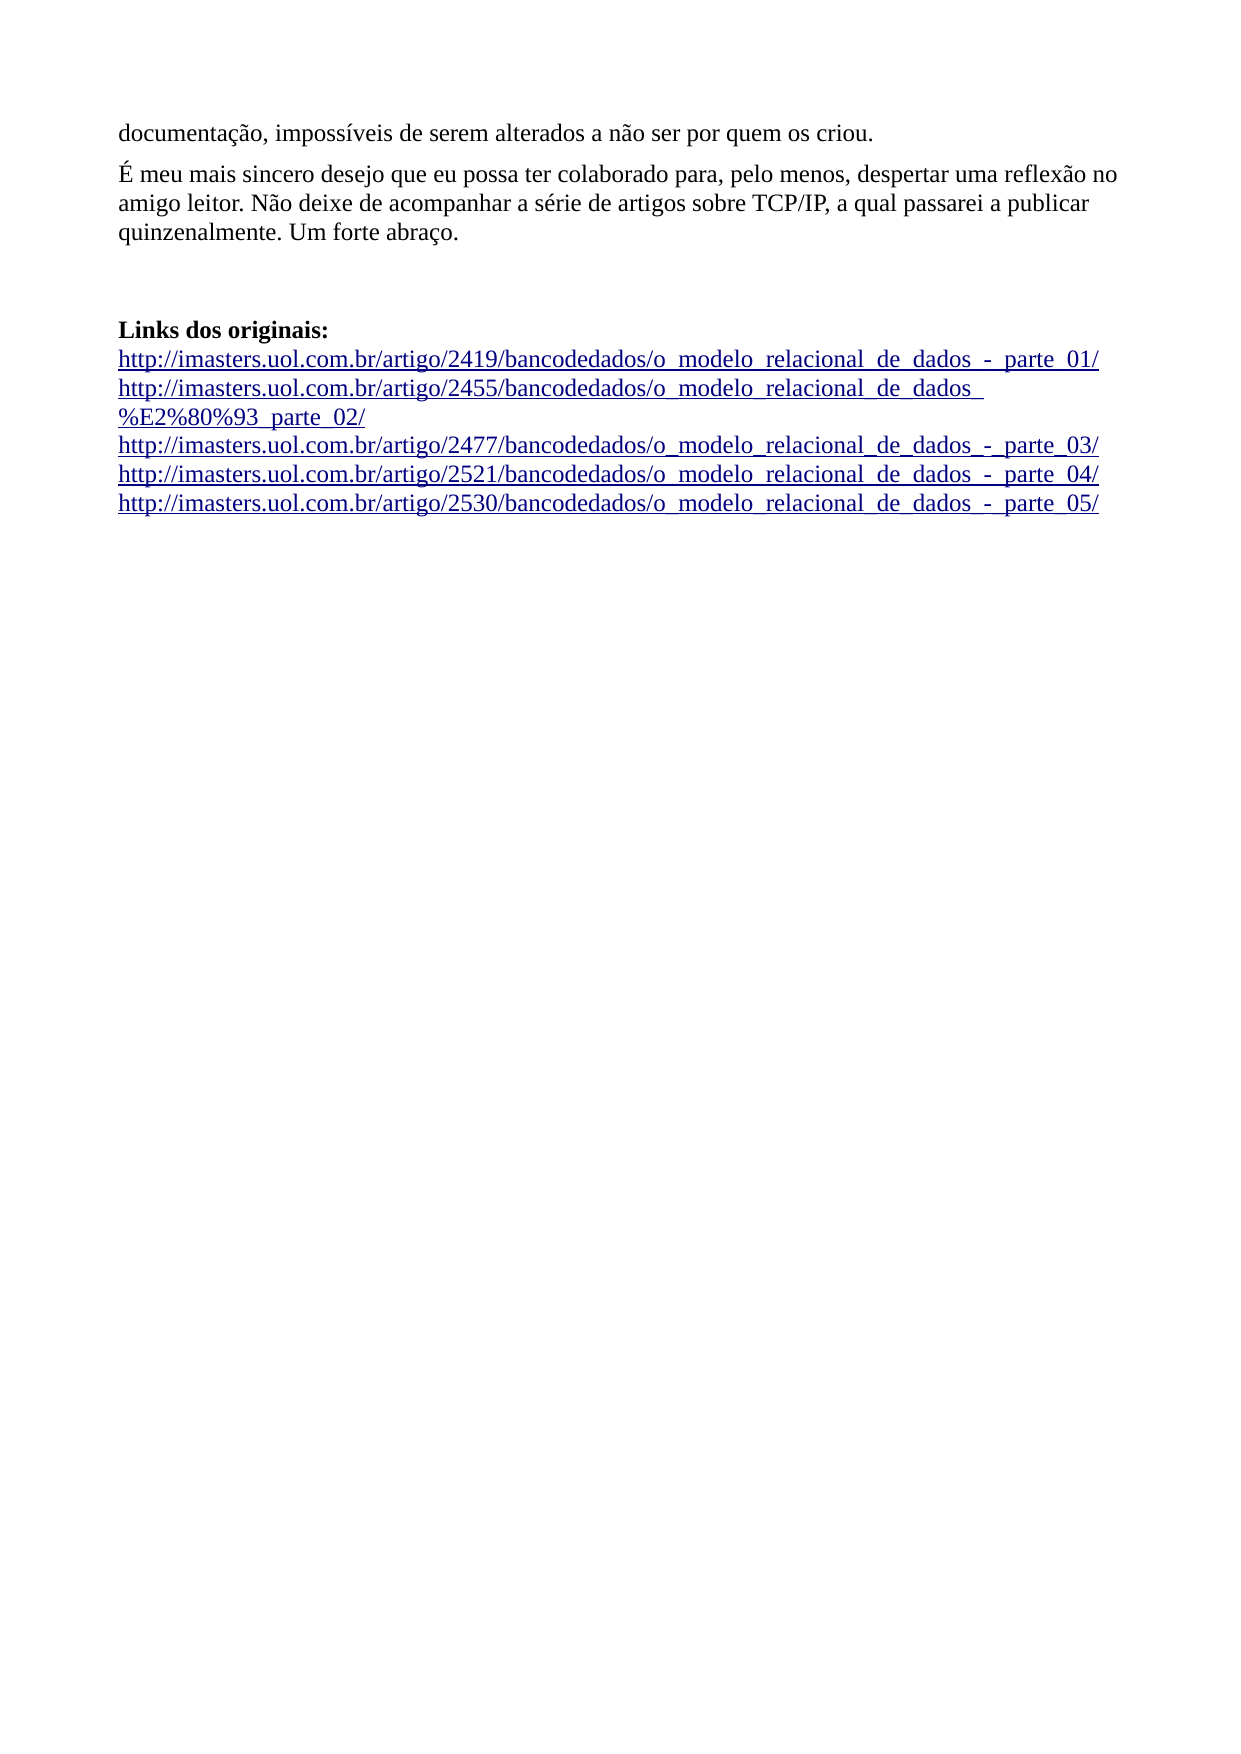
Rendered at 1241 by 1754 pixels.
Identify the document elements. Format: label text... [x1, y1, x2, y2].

text É meu mais sincero desejo que eu possa ter colaborado para, pelo menos, despertar uma reflexão no amigo leitor. Não deixe de acompanhar a série de artigos sobre TCP/IP, a qual passarei a publicar quinzenalmente. Um forte abraço. [118, 159, 1122, 246]
text http://imasters.uol.com.br/artigo/2419/bancodedados/o_modelo_relacional_de_dados_-_parte_01/ [118, 344, 1122, 373]
text http://imasters.uol.com.br/artigo/2521/bancodedados/o_modelo_relacional_de_dados_-_parte_04/ [118, 459, 1122, 488]
text Links dos originais: [118, 316, 1122, 344]
text documentação, impossíveis de serem alterados a não ser por quem os criou. [118, 118, 1122, 147]
text http://imasters.uol.com.br/artigo/2530/bancodedados/o_modelo_relacional_de_dados_-_parte_05/ [118, 488, 1122, 517]
text http://imasters.uol.com.br/artigo/2455/bancodedados/o_modelo_relacional_de_dados_%E2%80%93_parte_02/ [118, 373, 1122, 431]
text http://imasters.uol.com.br/artigo/2477/bancodedados/o_modelo_relacional_de_dados_-_parte_03/ [118, 431, 1122, 459]
